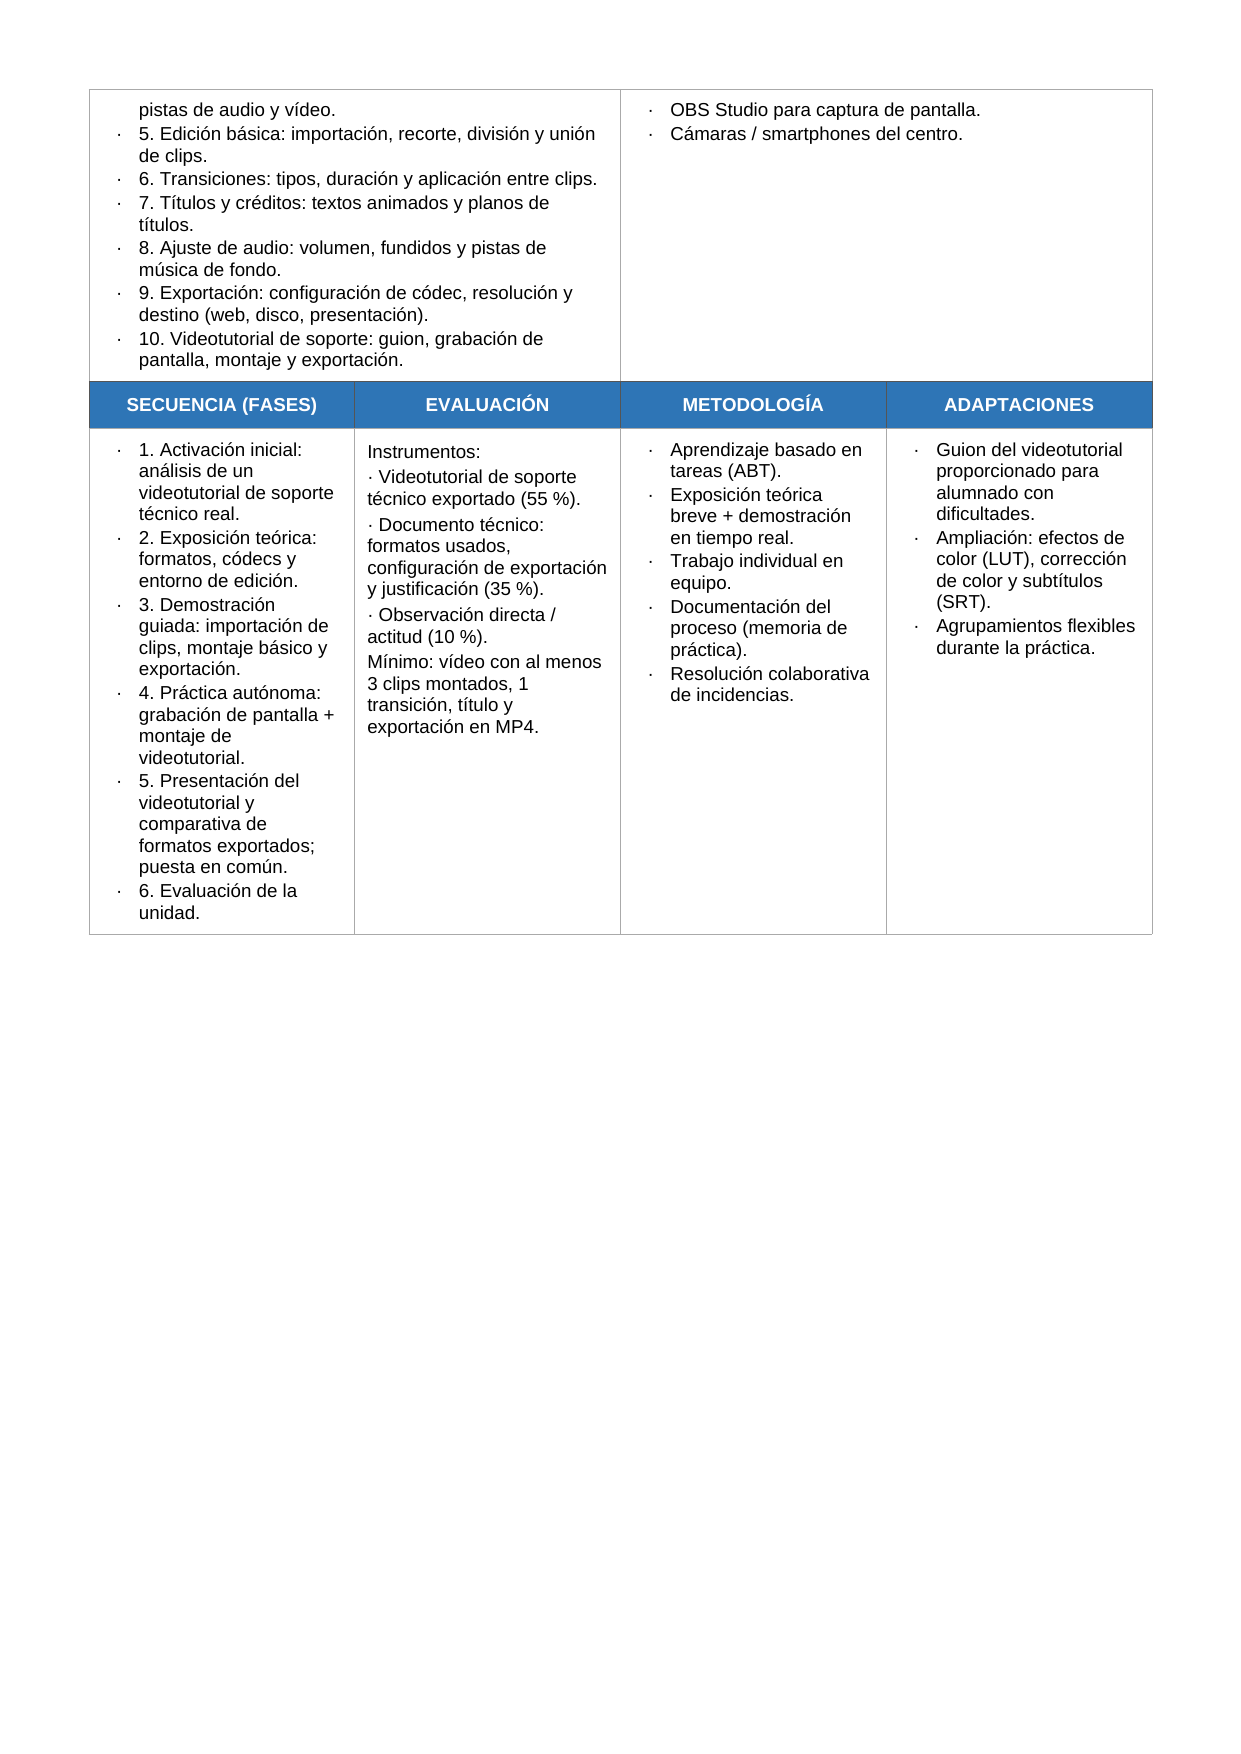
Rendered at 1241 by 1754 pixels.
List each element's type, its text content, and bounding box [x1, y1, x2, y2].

table_cell SECUENCIA (FASES) [90, 382, 354, 428]
table_cell Aprendizaje basado en tareas (ABT). Exposición teórica breve + demostración en tiempo real. Trabajo individual en equipo. Documentación del proceso (memoria de práctica). Resolución colaborativa de incidencias. [621, 429, 886, 933]
table_cell pistas de audio y vídeo. 5. Edición básica: importación, recorte, división y unión de clips. 6. Transiciones: tipos, duración y aplicación entre clips. 7. Títulos y créditos: textos animados y planos de títulos. 8. Ajuste de audio: volumen, fundidos y pistas de música de fondo. 9. Exportación: configuración de códec, resolución y destino (web, disco, presentación). 10. Videotutorial de soporte: guion, grabación de pantalla, montaje y exportación. [90, 90, 620, 381]
table_cell 1. Activación inicial: análisis de un videotutorial de soporte técnico real. 2. Exposición teórica: formatos, códecs y entorno de edición. 3. Demostración guiada: importación de clips, montaje básico y exportación. 4. Práctica autónoma: grabación de pantalla + montaje de videotutorial. 5. Presentación del videotutorial y comparativa de formatos exportados; puesta en común. 6. Evaluación de la unidad. [90, 429, 354, 933]
table_cell EVALUACIÓN [355, 382, 620, 428]
table_cell Guion del videotutorial proporcionado para alumnado con dificultades. Ampliación: efectos de color (LUT), corrección de color y subtítulos (SRT). Agrupamientos flexibles durante la práctica. [887, 429, 1152, 933]
table_cell ADAPTACIONES [887, 382, 1152, 428]
table_cell METODOLOGÍA [621, 382, 886, 428]
table_cell Aula de informática con equipos individuales. Suite ofimática: Microsoft 365 y LibreOffice. Pizarra digital / proyector. Fichas de prácticas guiadas. Acceso a Internet y documentación oficial de las aplicaciones. Kdenlive o OpenShot (software libre). OBS Studio para captura de pantalla. Cámaras / smartphones del centro. [621, 90, 1152, 381]
table_cell Instrumentos: · Videotutorial de soporte técnico exportado (55 %). · Documento técnico: formatos usados, configuración de exportación y justificación (35 %). · Observación directa / actitud (10 %). Mínimo: vídeo con al menos 3 clips montados, 1 transición, título y exportación en MP4. [355, 429, 620, 933]
